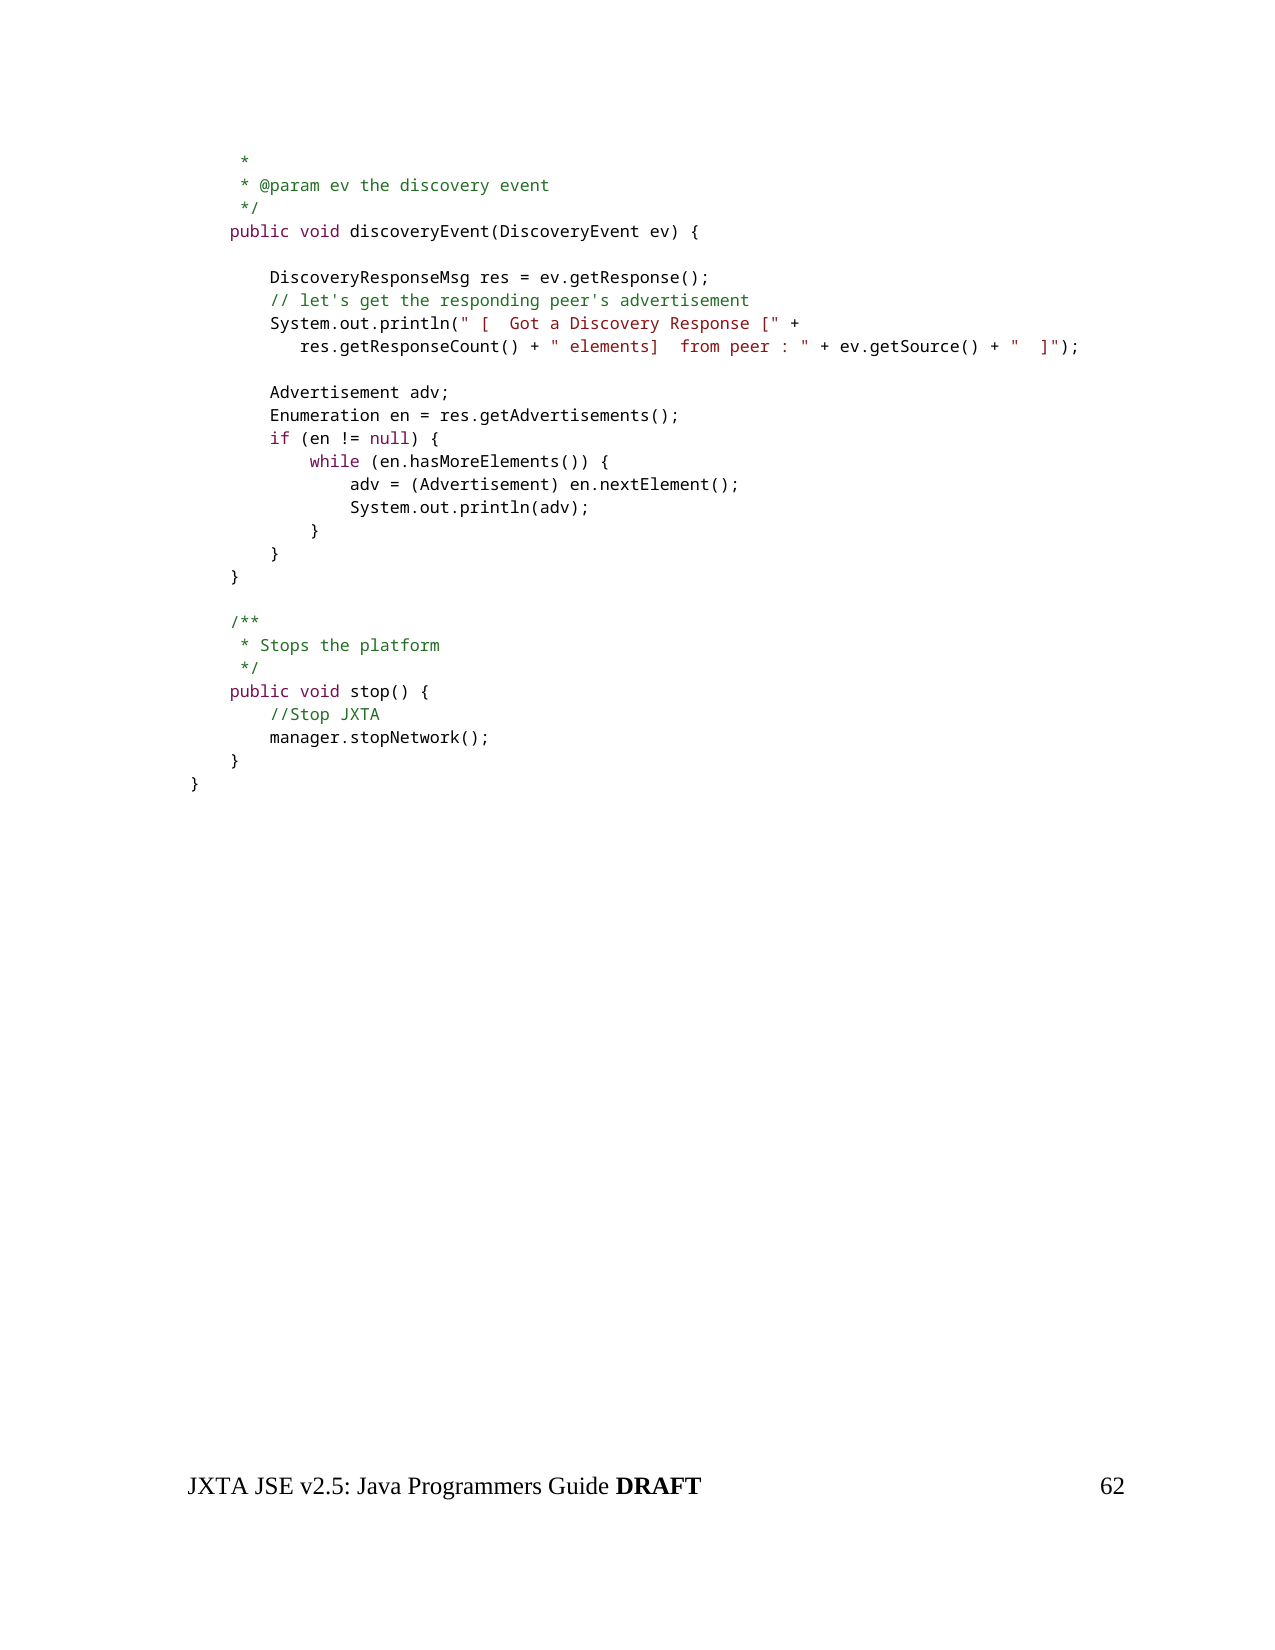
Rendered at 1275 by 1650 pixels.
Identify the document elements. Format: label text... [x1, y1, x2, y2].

text DiscoveryResponseMsg res = ev.getResponse(); [189, 265, 1123, 288]
text System.out.println(" [ Got a Discovery Response [" + [189, 311, 1123, 334]
text public void stop() { [189, 679, 1123, 702]
text * @param ev the discovery event [189, 173, 1123, 196]
text } [189, 748, 1123, 772]
text /** [189, 610, 1123, 633]
text } [189, 564, 1123, 587]
text // let's get the responding peer's advertisement [189, 288, 1123, 311]
text while (en.hasMoreElements()) { [189, 449, 1123, 472]
text adv = (Advertisement) en.nextElement(); [189, 472, 1123, 495]
text Enumeration en = res.getAdvertisements(); [189, 403, 1123, 426]
text System.out.println(adv); [189, 495, 1123, 518]
text } [189, 518, 1123, 541]
text if (en != null) { [189, 426, 1123, 449]
text res.getResponseCount() + " elements] from peer : " + ev.getSource() + " ]"); [189, 334, 1123, 357]
text */ [189, 656, 1123, 679]
text * Stops the platform [189, 633, 1123, 656]
text * [189, 150, 1123, 173]
text public void discoveryEvent(DiscoveryEvent ev) { [189, 219, 1123, 242]
text } [189, 772, 1123, 794]
text Advertisement adv; [189, 380, 1123, 403]
text manager.stopNetwork(); [189, 726, 1123, 748]
text } [189, 541, 1123, 564]
text //Stop JXTA [189, 702, 1123, 726]
text */ [189, 196, 1123, 219]
